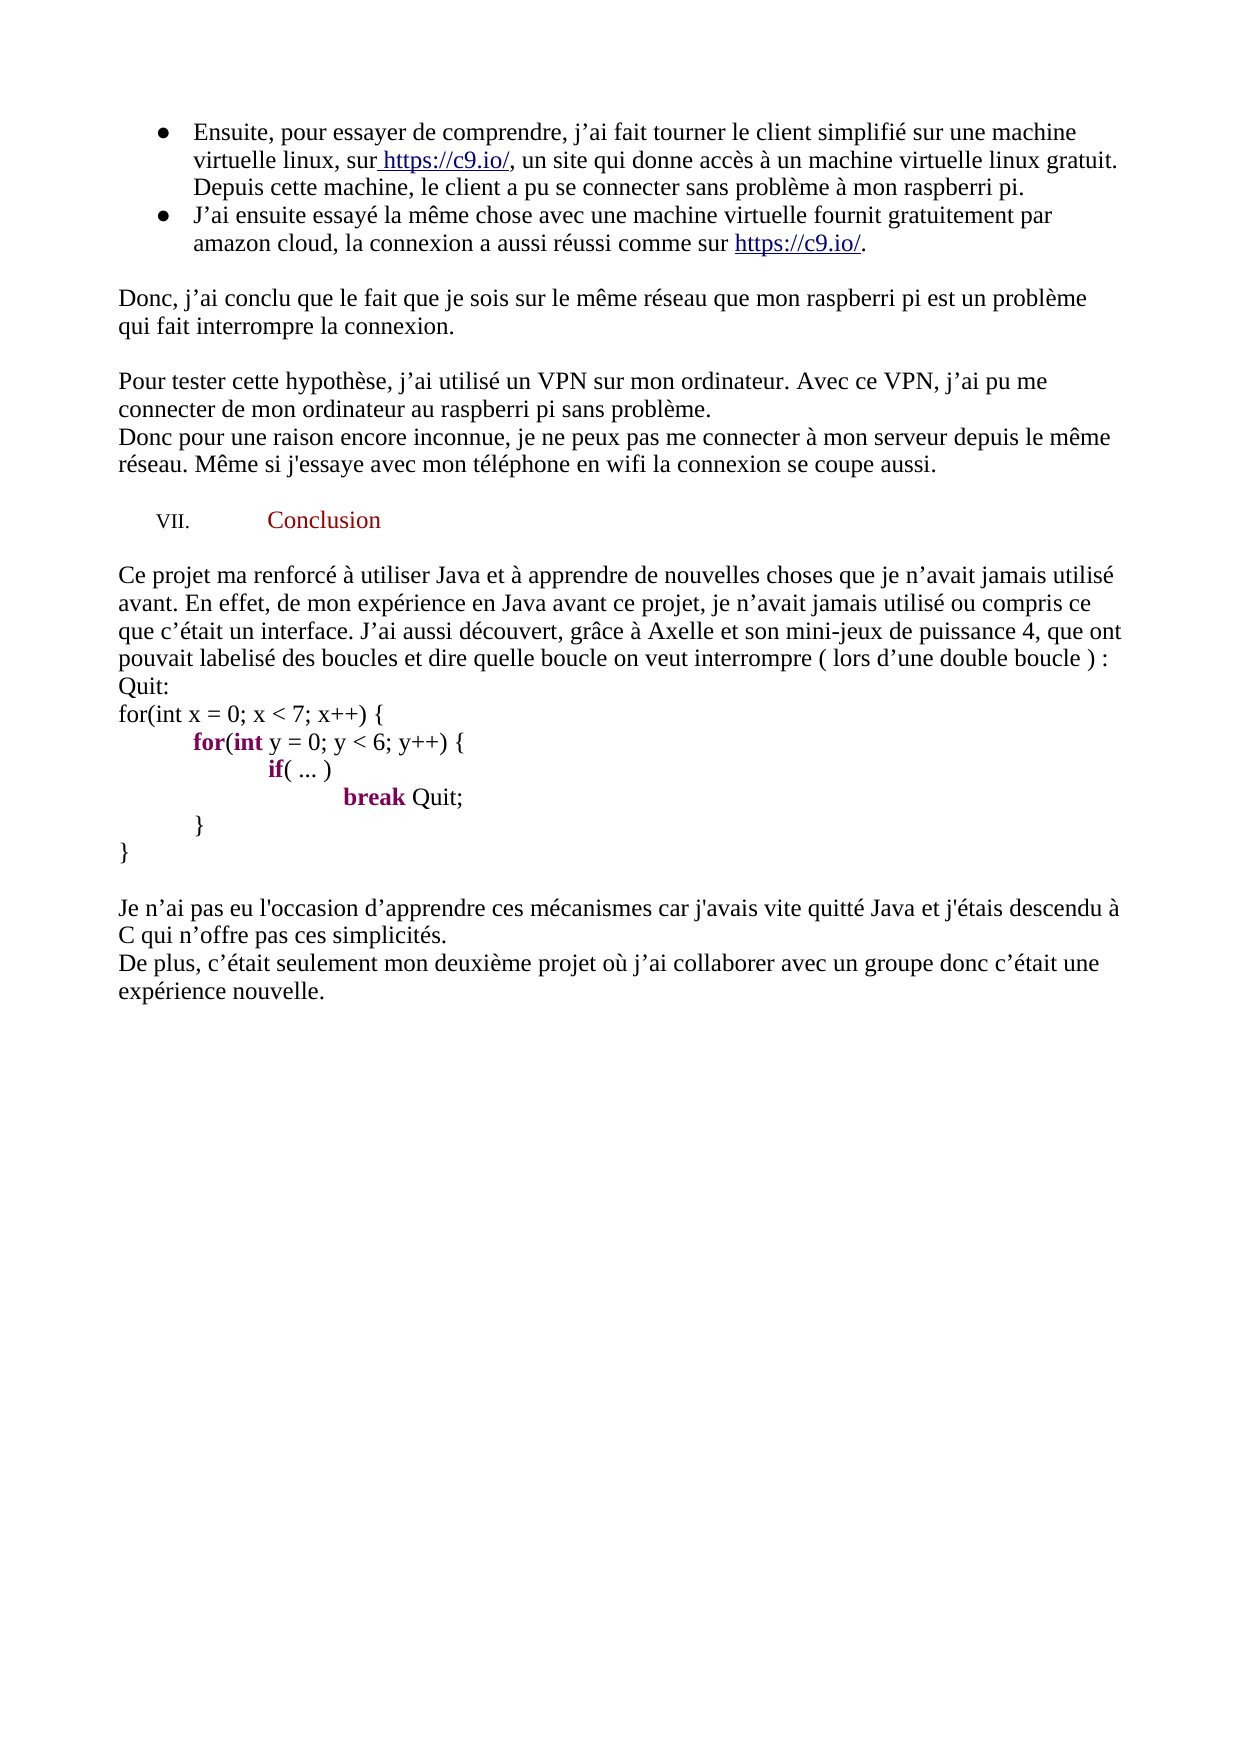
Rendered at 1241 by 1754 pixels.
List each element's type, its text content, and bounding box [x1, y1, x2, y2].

list Ensuite, pour essayer de comprendre, j’ai fait tourner le client simplifié sur une machine virtuelle linux, sur https://c9.io/, un site qui donne accès à un machine virtuelle linux gratuit. Depuis cette machine, le client a pu se connecter sans problème à mon raspberri pi. [156, 118, 1122, 201]
text De plus, c’était seulement mon deuxième projet où j’ai collaborer avec un groupe donc c’était une expérience nouvelle. [118, 949, 1122, 1005]
list J’ai ensuite essayé la même chose avec une machine virtuelle fournit gratuitement par amazon cloud, la connexion a aussi réussi comme sur https://c9.io/. [156, 201, 1122, 257]
text Pour tester cette hypothèse, j’ai utilisé un VPN sur mon ordinateur. Avec ce VPN, j’ai pu me connecter de mon ordinateur au raspberri pi sans problème. [118, 367, 1122, 423]
text Je n’ai pas eu l'occasion d’apprendre ces mécanismes car j'avais vite quitté Java et j'étais descendu à C qui n’offre pas ces simplicités. [118, 894, 1122, 949]
text Quit: for(int x = 0; x < 7; x++) { for(int y = 0; y < 6; y++) { if( ... ) break Quit; } } [118, 672, 1122, 866]
text Donc pour une raison encore inconnue, je ne peux pas me connecter à mon serveur depuis le même réseau. Même si j'essaye avec mon téléphone en wifi la connexion se coupe aussi. [118, 423, 1122, 478]
text Donc, j’ai conclu que le fait que je sois sur le même réseau que mon raspberri pi est un problème qui fait interrompre la connexion. [118, 284, 1122, 340]
list Conclusion [156, 506, 1122, 534]
text Ce projet ma renforcé à utiliser Java et à apprendre de nouvelles choses que je n’avait jamais utilisé avant. En effet, de mon expérience en Java avant ce projet, je n’avait jamais utilisé ou compris ce que c’était un interface. J’ai aussi découvert, grâce à Axelle et son mini-jeux de puissance 4, que ont pouvait labelisé des boucles et dire quelle boucle on veut interrompre ( lors d’une double boucle ) : [118, 561, 1122, 672]
